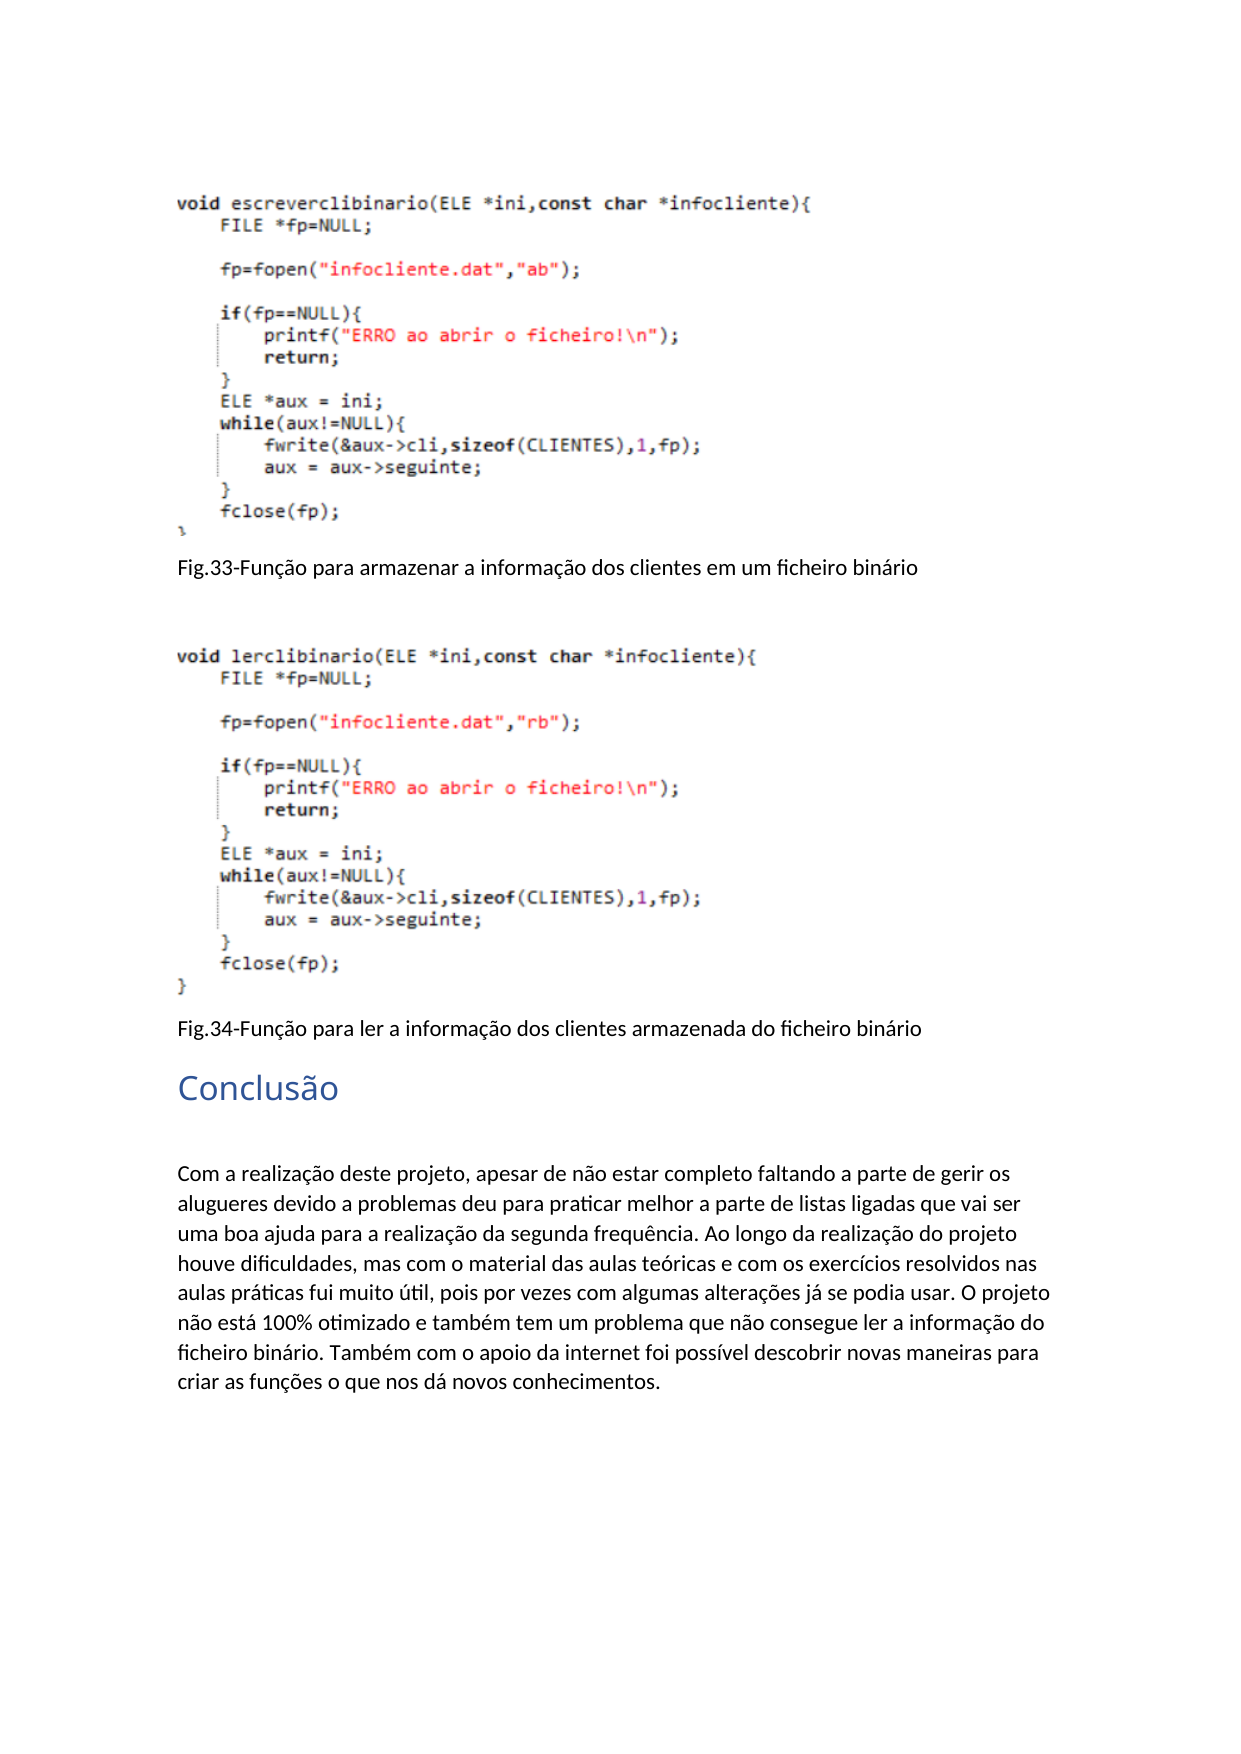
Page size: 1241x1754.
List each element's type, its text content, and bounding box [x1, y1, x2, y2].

subtitle Conclusão [177, 1065, 1063, 1111]
text Com a realização deste projeto, apesar de não estar completo faltando a parte de gerir os alugueres devido a problemas deu para praticar melhor a parte de listas ligadas que vai ser uma boa ajuda para a realização da segunda frequência. Ao longo da realização do projeto houve dificuldades, mas com o material das aulas teóricas e com os exercícios resolvidos nas aulas práticas fui muito útil, pois por vezes com algumas alterações já se podia usar. O projeto não está 100% otimizado e também tem um problema que não consegue ler a informação do ficheiro binário. Também com o apoio da internet foi possível descobrir novas maneiras para criar as funções o que nos dá novos conhecimentos. [177, 1159, 1063, 1395]
text Fig.34-Função para ler a informação dos clientes armazenada do ficheiro binário [177, 1014, 1063, 1043]
text Fig.33-Função para armazenar a informação dos clientes em um ficheiro binário [177, 553, 1063, 582]
